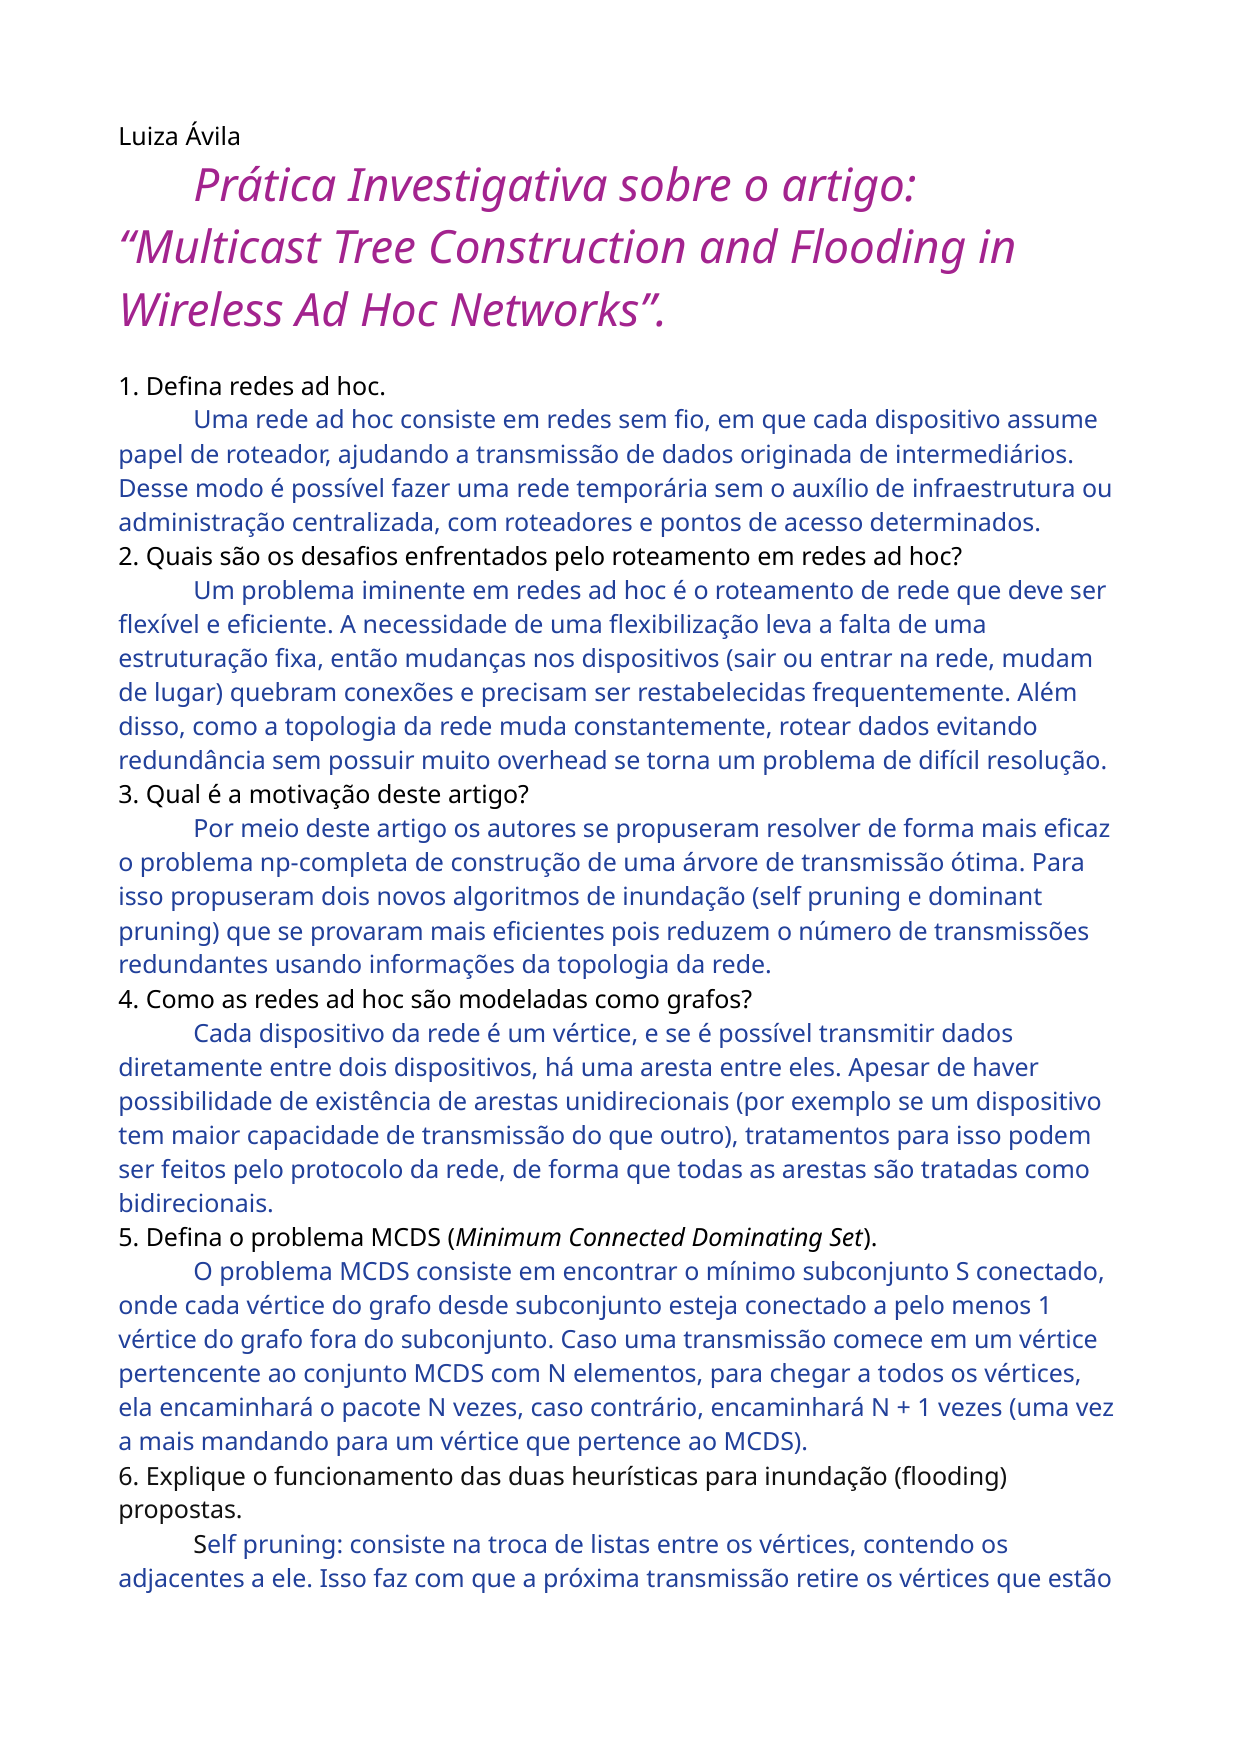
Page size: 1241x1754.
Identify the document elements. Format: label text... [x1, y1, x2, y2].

text 2. Quais são os desafios enfrentados pelo roteamento em redes ad hoc? [118, 538, 1122, 572]
text Prática Investigativa sobre o artigo: [118, 152, 1122, 214]
text Self pruning: consiste na troca de listas entre os vértices, contendo os adjacentes a ele. Isso faz com que a próxima transmissão retire os vértices que estão [118, 1526, 1122, 1594]
text Por meio deste artigo os autores se propuseram resolver de forma mais eficaz o problema np-completa de construção de uma árvore de transmissão ótima. Para isso propuseram dois novos algoritmos de inundação (self pruning e dominant pruning) que se provaram mais eficientes pois reduzem o número de transmissões redundantes usando informações da topologia da rede. [118, 811, 1122, 981]
text Cada dispositivo da rede é um vértice, e se é possível transmitir dados diretamente entre dois dispositivos, há uma aresta entre eles. Apesar de haver possibilidade de existência de arestas unidirecionais (por exemplo se um dispositivo tem maior capacidade de transmissão do que outro), tratamentos para isso podem ser feitos pelo protocolo da rede, de forma que todas as arestas são tratadas como bidirecionais. [118, 1015, 1122, 1220]
text “Multicast Tree Construction and Flooding in Wireless Ad Hoc Networks”. [118, 214, 1122, 339]
text Um problema iminente em redes ad hoc é o roteamento de rede que deve ser flexível e eficiente. A necessidade de uma flexibilização leva a falta de uma estruturação fixa, então mudanças nos dispositivos (sair ou entrar na rede, mudam de lugar) quebram conexões e precisam ser restabelecidas frequentemente. Além disso, como a topologia da rede muda constantemente, rotear dados evitando redundância sem possuir muito overhead se torna um problema de difícil resolução. 3. Qual é a motivação deste artigo? [118, 572, 1122, 811]
text 6. Explique o funcionamento das duas heurísticas para inundação (flooding) propostas. [118, 1458, 1122, 1526]
text O problema MCDS consiste em encontrar o mínimo subconjunto S conectado, onde cada vértice do grafo desde subconjunto esteja conectado a pelo menos 1 vértice do grafo fora do subconjunto. Caso uma transmissão comece em um vértice pertencente ao conjunto MCDS com N elementos, para chegar a todos os vértices, ela encaminhará o pacote N vezes, caso contrário, encaminhará N + 1 vezes (uma vez a mais mandando para um vértice que pertence ao MCDS). [118, 1254, 1122, 1458]
text 1. Defina redes ad hoc. [118, 368, 1122, 402]
text Luiza Ávila [118, 118, 1122, 152]
text Uma rede ad hoc consiste em redes sem fio, em que cada dispositivo assume papel de roteador, ajudando a transmissão de dados originada de intermediários. Desse modo é possível fazer uma rede temporária sem o auxílio de infraestrutura ou administração centralizada, com roteadores e pontos de acesso determinados. [118, 402, 1122, 538]
text 5. Defina o problema MCDS (Minimum Connected Dominating Set). [118, 1220, 1122, 1254]
text 4. Como as redes ad hoc são modeladas como grafos? [118, 981, 1122, 1015]
